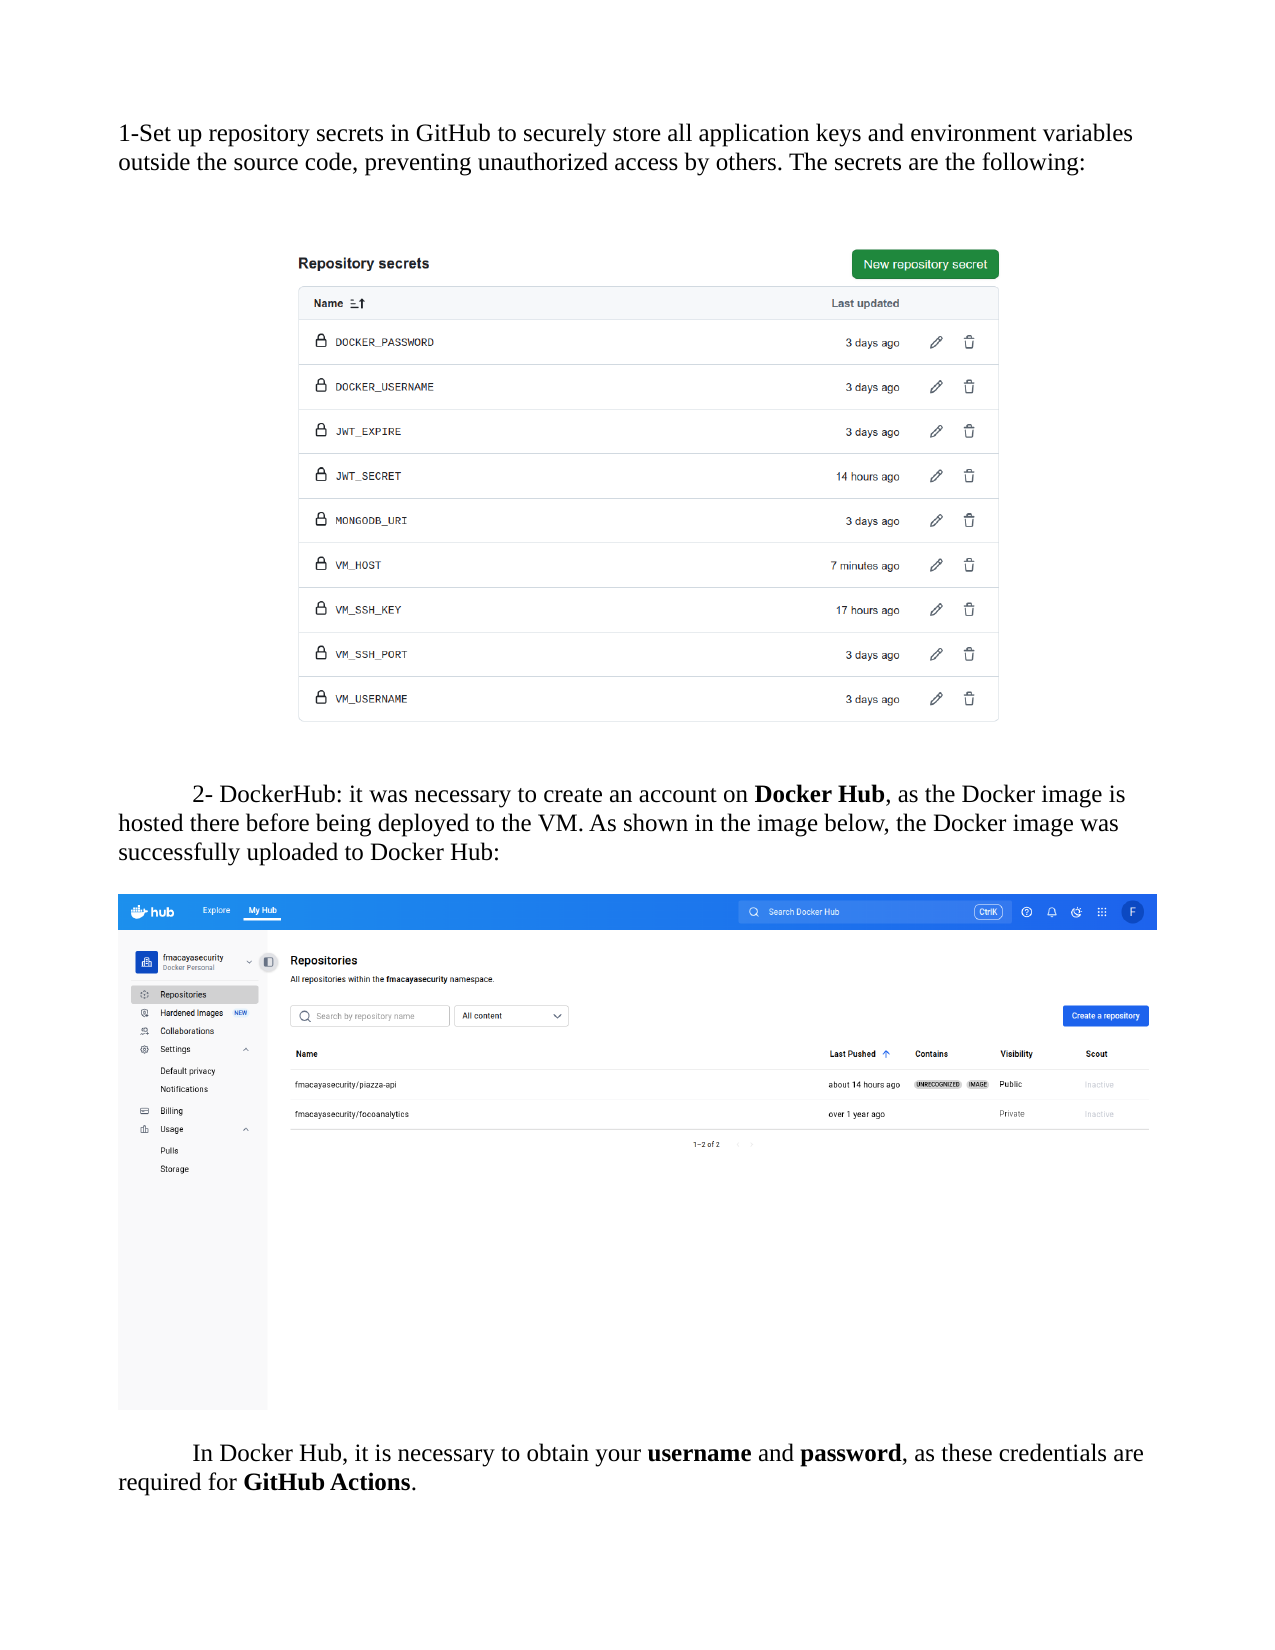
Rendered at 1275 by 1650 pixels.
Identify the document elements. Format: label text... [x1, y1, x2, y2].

picture [118, 894, 1157, 1410]
picture [288, 242, 1009, 730]
text 2- DockerHub: it was necessary to create an account on Docker Hub, as the Docker image is hosted there before being deployed to the VM. As shown in the image below, the Docker image was successfully uploaded to Docker Hub: [118, 779, 1157, 866]
text 1-Set up repository secrets in GitHub to securely store all application keys and environment variables outside the source code, preventing unauthorized access by others. The secrets are the following: [118, 118, 1157, 176]
text In Docker Hub, it is necessary to obtain your username and password, as these credentials are required for GitHub Actions. [118, 1438, 1157, 1496]
